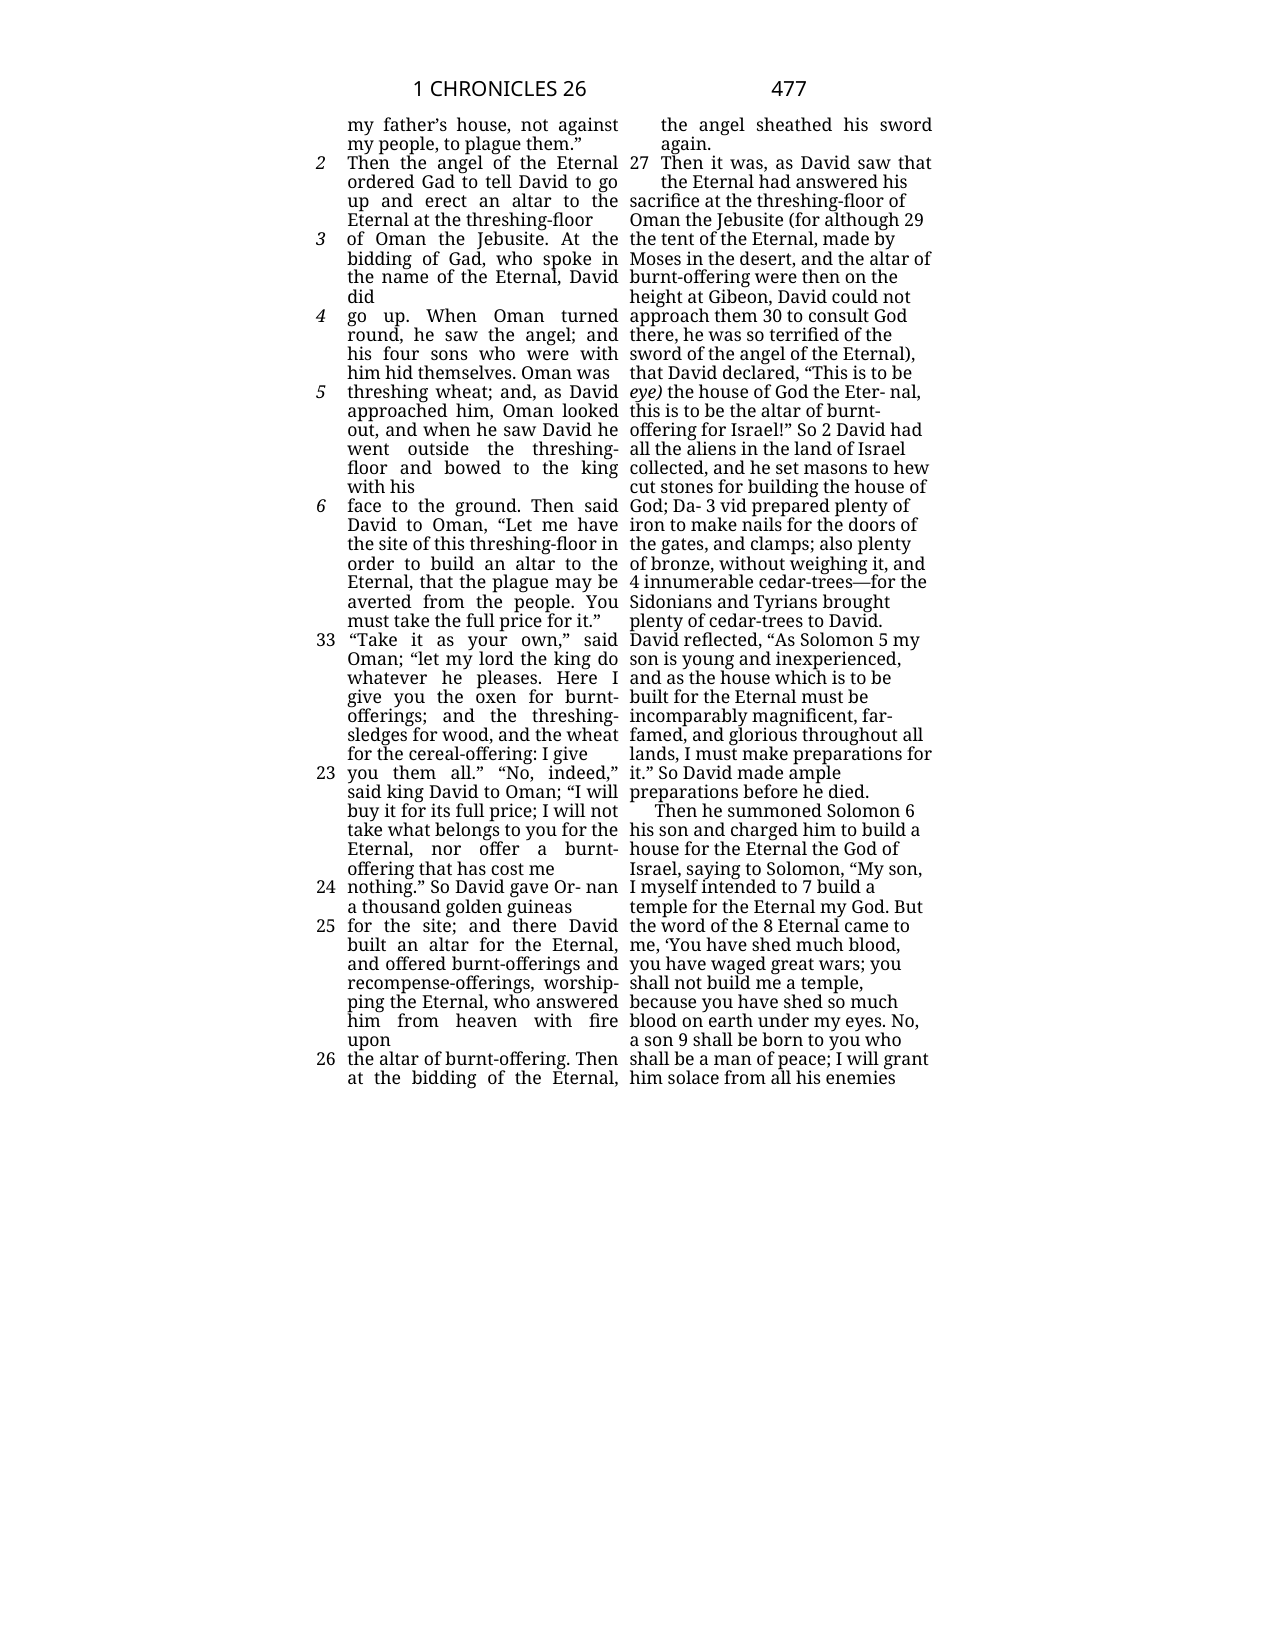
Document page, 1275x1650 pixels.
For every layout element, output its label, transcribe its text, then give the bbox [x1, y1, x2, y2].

list go up. When Oman turned round, he saw the angel; and his four sons who were with him hid themselves. Oman was [316, 307, 619, 383]
text Then he summoned Solomon 6 his son and charged him to build a house for the Eternal the God of Israel, saying to Solomon, “My son, I myself intended to 7 build a temple for the Eternal my God. But the word of the 8 Eternal came to me, ‘You have shed much blood, you have waged great wars; you shall not build me a temple, because you have shed so much blood on earth under my eyes. No, a son 9 shall be born to you who shall be a man of peace; I will grant him solace from all his enemies [629, 802, 932, 1088]
list Then the angel of the Eternal ordered Gad to tell David to go up and erect an altar to the Eternal at the threshing-floor [316, 154, 619, 231]
list of Oman the Jebusite. At the bidding of Gad, who spoke in the name of the Eternal, David did [316, 231, 619, 307]
list Then it was, as David saw that the Eternal had answered his [629, 154, 932, 192]
list for the site; and there David built an altar for the Eternal, and offered burnt-offerings and recompense-offerings, worship­ping the Eternal, who answered him from heaven with fire upon [316, 917, 619, 1050]
text sacrifice at the threshing-floor of Oman the Jebusite (for although 29 the tent of the Eternal, made by Moses in the desert, and the altar of burnt-offering were then on the height at Gibeon, David could not approach them 30 to consult God there, he was so terrified of the sword of the angel of the Eternal), that Da­vid declared, “This is to be eye) the house of God the Eter- nal, this is to be the altar of burnt-offering for Israel!” So 2 David had all the aliens in the land of Israel collected, and he set masons to hew cut stones for building the house of God; Da- 3 vid prepared plenty of iron to make nails for the doors of the gates, and clamps; also plenty of bronze, without weighing it, and 4 innumerable cedar-trees—for the Sidonians and Tyrians brought plenty of cedar-trees to David. David reflected, “As Solomon 5 my son is young and inexperi­enced, and as the house which is to be built for the Eternal must be incomparably magnifi­cent, far-famed, and glorious throughout all lands, I must make preparations for it.” So David made ample preparations before he died. [629, 192, 932, 802]
list you them all.” “No, indeed,” said king David to Oman; “I will buy it for its full price; I will not take what belongs to you for the Eternal, nor offer a burnt-offering that has cost me [316, 764, 619, 879]
list nothing.” So David gave Or- nan a thousand golden guineas [316, 879, 619, 917]
list face to the ground. Then said David to Oman, “Let me have the site of this threshing-floor in order to build an altar to the Eternal, that the plague may be averted from the people. You must take the full price for it.” [316, 497, 619, 631]
list threshing wheat; and, as David approached him, Oman looked out, and when he saw David he went outside the threshing-floor and bowed to the king with his [316, 383, 619, 497]
text 33 “Take it as your own,” said Oman; “let my lord the king do whatever he pleases. Here I give you the oxen for burnt- offerings; and the threshing- sledges for wood, and the wheat for the cereal-offering: I give [316, 631, 619, 764]
text my father’s house, not against my people, to plague them.” [347, 116, 619, 154]
list the angel sheathed his sword again. [629, 116, 932, 154]
list the altar of burnt-offering. Then at the bidding of the Eternal, [316, 1050, 619, 1088]
